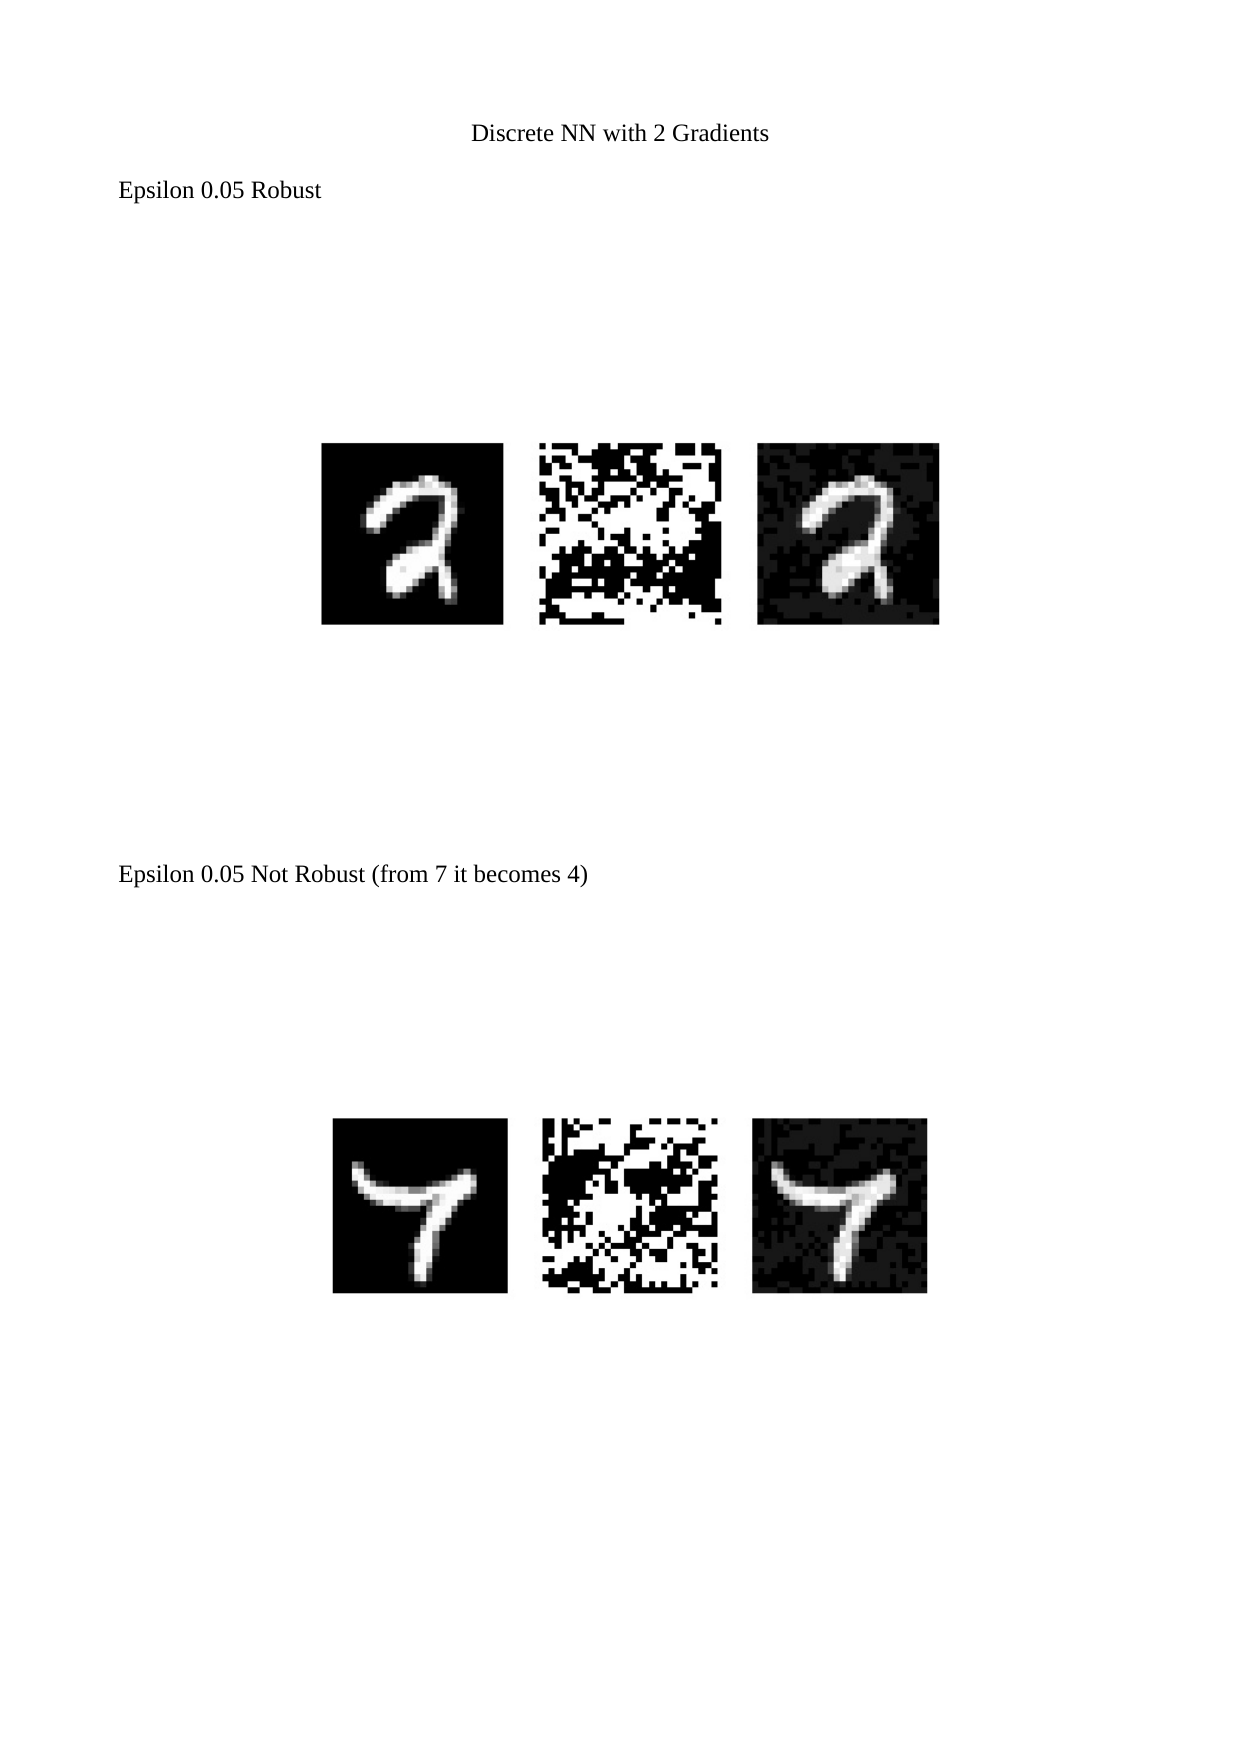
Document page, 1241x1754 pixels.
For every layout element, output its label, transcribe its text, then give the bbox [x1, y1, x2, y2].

text Epsilon 0.05 Not Robust (from 7 it becomes 4) [118, 859, 1122, 887]
text Epsilon 0.05 Robust [118, 176, 1122, 204]
picture [237, 916, 1003, 1491]
picture [222, 233, 1018, 830]
text Discrete NN with 2 Gradients [118, 118, 1122, 147]
